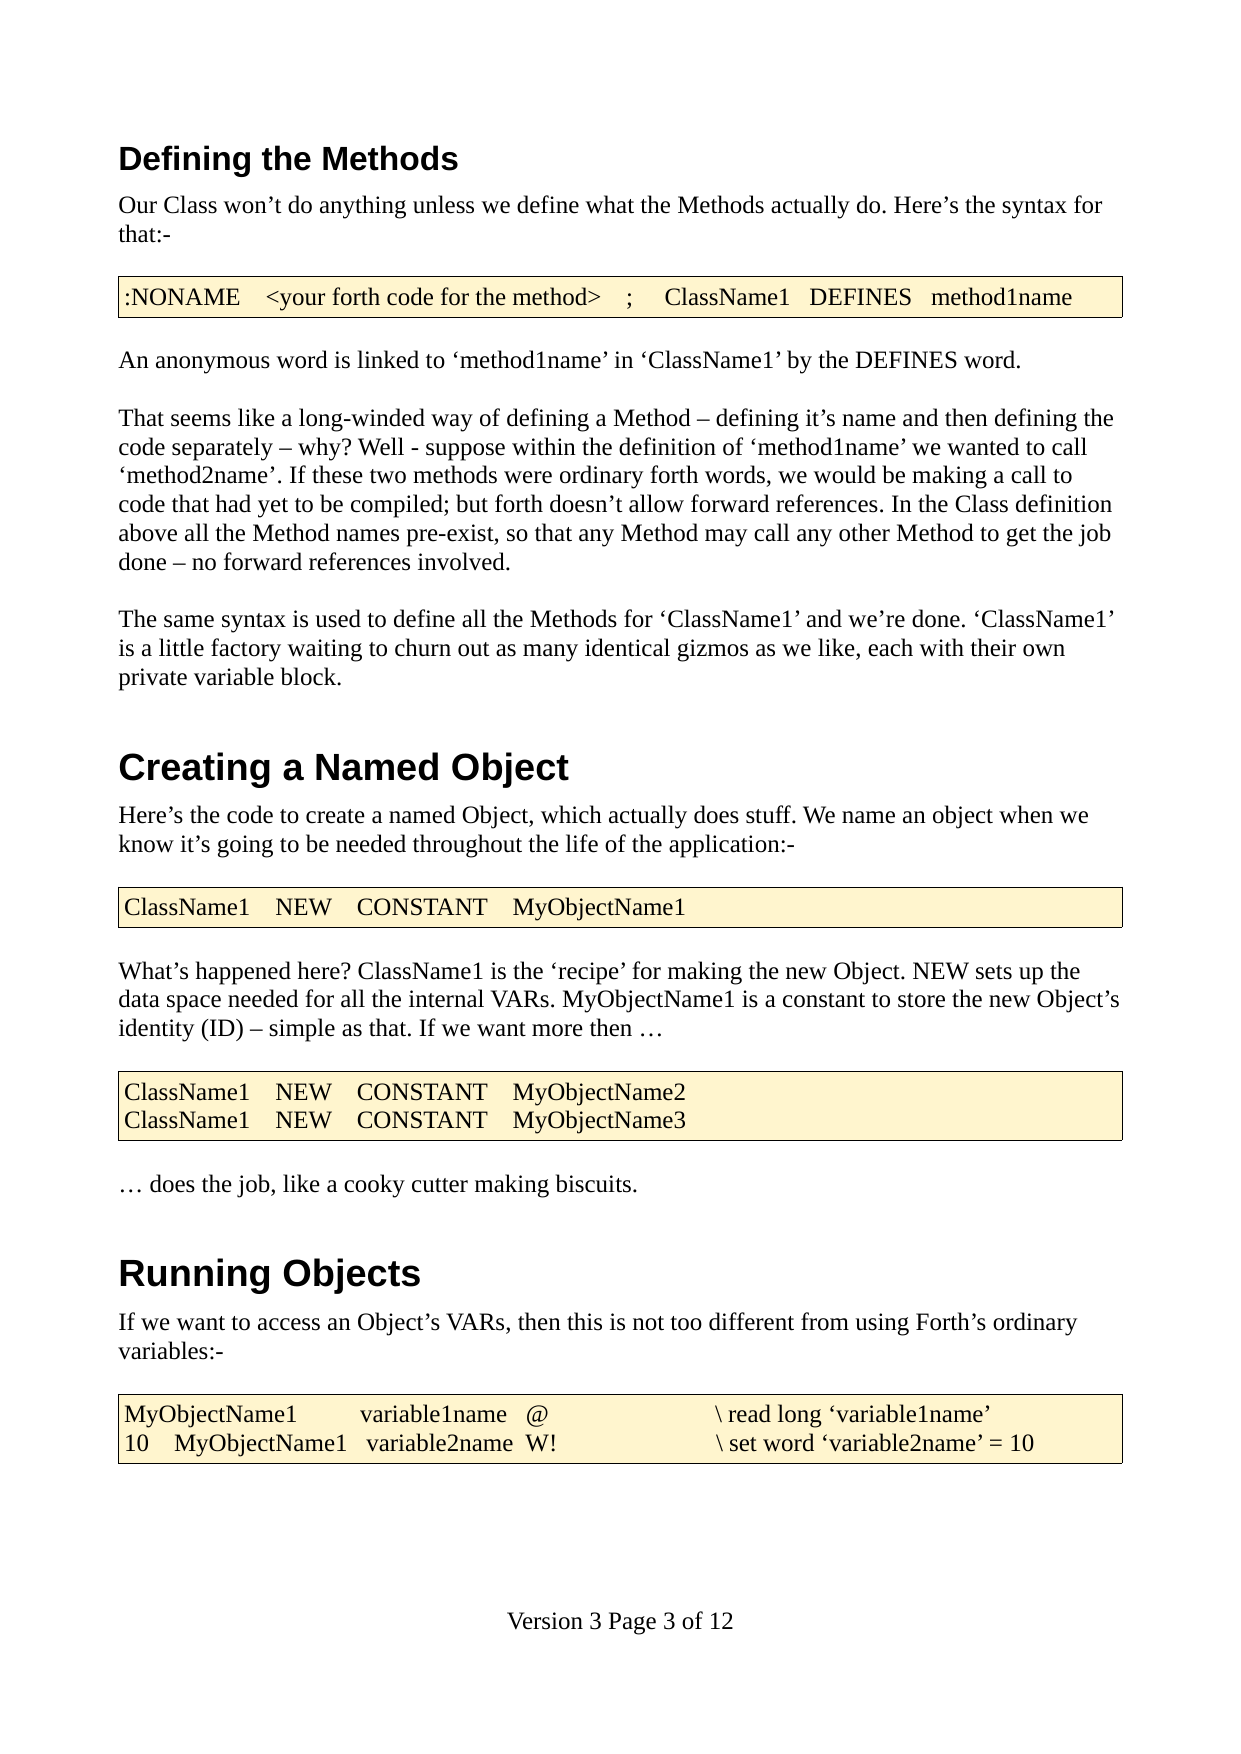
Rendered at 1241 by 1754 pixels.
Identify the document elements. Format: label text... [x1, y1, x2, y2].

text If we want to access an Object’s VARs, then this is not too different from using Forth’s ordinary variables:- [118, 1307, 1122, 1365]
table_header :NONAME <your forth code for the method> ; ClassName1 DEFINES method1name [119, 277, 1122, 317]
text Here’s the code to create a named Object, which actually does stuff. We name an object when we know it’s going to be needed throughout the life of the application:- [118, 800, 1122, 858]
text Our Class won’t do anything unless we define what the Methods actually do. Here’s the syntax for that:- [118, 190, 1122, 248]
text An anonymous word is linked to ‘method1name’ in ‘ClassName1’ by the DEFINES word. [118, 346, 1122, 374]
subtitle Defining the Methods [118, 139, 1122, 178]
subtitle Creating a Named Object [118, 744, 1122, 788]
text What’s happened here? ClassName1 is the ‘recipe’ for making the new Object. NEW sets up the data space needed for all the internal VARs. MyObjectName1 is a constant to store the new Object’s identity (ID) – simple as that. If we want more then … [118, 956, 1122, 1042]
table_header ClassName1 NEW CONSTANT MyObjectName2 ClassName1 NEW CONSTANT MyObjectName3 [119, 1072, 1122, 1140]
text … does the job, like a cooky cutter making biscuits. [118, 1169, 1122, 1197]
text The same syntax is used to define all the Methods for ‘ClassName1’ and we’re done. ‘ClassName1’ is a little factory waiting to churn out as many identical gizmos as we like, each with their own private variable block. [118, 604, 1122, 691]
table_header MyObjectName1 variable1name @ \ read long ‘variable1name’ 10 MyObjectName1 variable2name W! \ set word ‘variable2name’ = 10 [119, 1395, 1122, 1463]
text That seems like a long-winded way of defining a Method – defining it’s name and then defining the code separately – why? Well - suppose within the definition of ‘method1name’ we wanted to call ‘method2name’. If these two methods were ordinary forth words, we would be making a call to code that had yet to be compiled; but forth doesn’t allow forward references. In the Class definition above all the Method names pre-exist, so that any Method may call any other Method to get the job done – no forward references involved. [118, 403, 1122, 576]
subtitle Running Objects [118, 1251, 1122, 1295]
table_header ClassName1 NEW CONSTANT MyObjectName1 [119, 888, 1122, 927]
